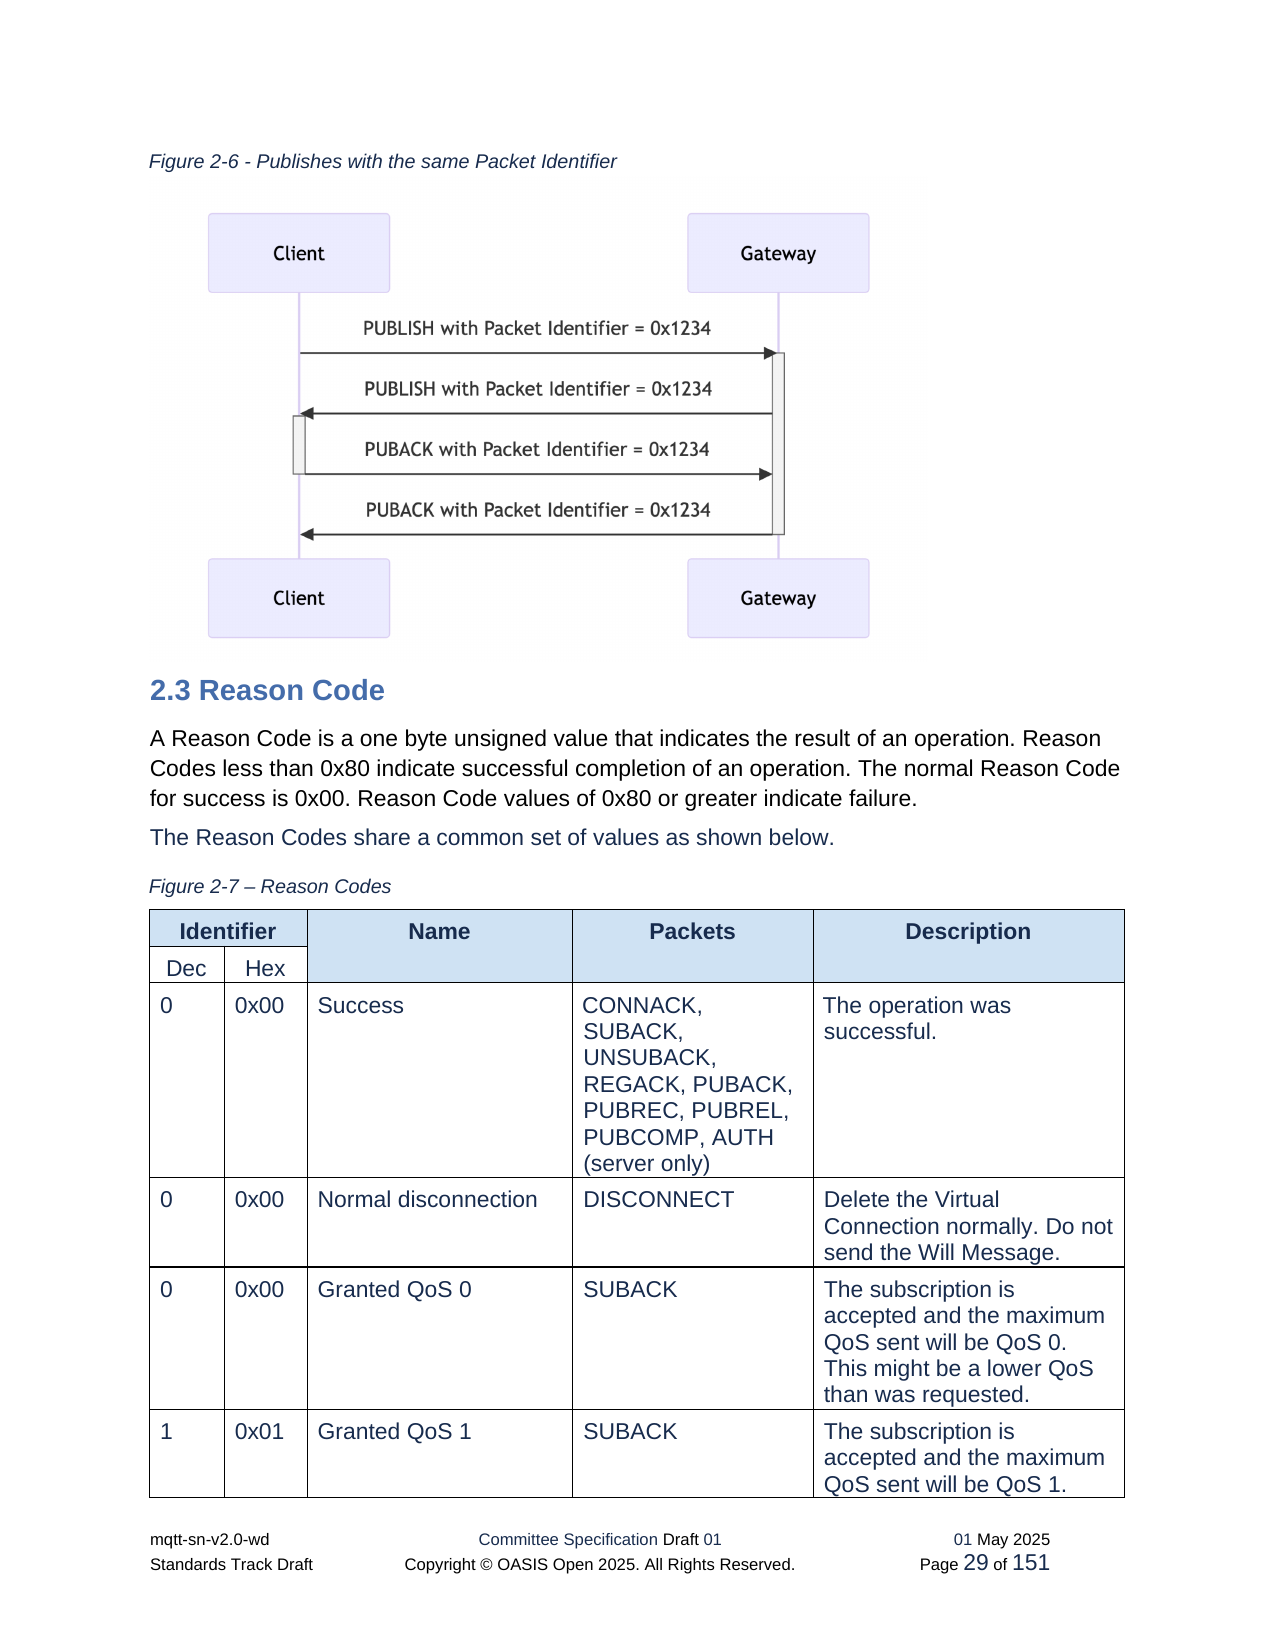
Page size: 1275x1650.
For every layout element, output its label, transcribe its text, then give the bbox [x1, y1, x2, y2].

text Figure 2-6 - Publishes with the same Packet Identifier [148, 150, 1124, 661]
table_cell 1 [150, 1410, 224, 1497]
table_header Packets [573, 910, 813, 982]
table_cell 0 [150, 1268, 224, 1408]
table_cell Granted QoS 1 [308, 1410, 572, 1497]
table_cell 0x00 [225, 983, 307, 1177]
table_cell Delete the Virtual Connection normally. Do not send the Will Message. [814, 1178, 1124, 1266]
table_cell DISCONNECT [573, 1178, 813, 1266]
table_cell Dec [150, 947, 224, 982]
table_cell Hex [225, 947, 307, 982]
table_cell 0x00 [225, 1268, 307, 1408]
table_cell The operation was successful. [814, 983, 1124, 1177]
table_cell 0x00 [225, 1178, 307, 1266]
subtitle 2.3 Reason Code [150, 673, 1124, 707]
table_cell Normal disconnection [308, 1178, 572, 1266]
table_cell 0x01 [225, 1410, 307, 1497]
table_cell CONNACK, SUBACK, UNSUBACK, REGACK, PUBACK, PUBREC, PUBREL, PUBCOMP, AUTH (server only) [573, 983, 813, 1177]
table_header Name [308, 910, 572, 982]
text The Reason Codes share a common set of values as shown below. [149, 823, 1124, 850]
table_cell The subscription is accepted and the maximum QoS sent will be QoS 0. This might be a lower QoS than was requested. [814, 1268, 1124, 1408]
table_cell SUBACK [573, 1410, 813, 1497]
table_header Identifier [150, 910, 307, 946]
table_cell Success [308, 983, 572, 1177]
text A Reason Code is a one byte unsigned value that indicates the result of an operation. Reason Codes less than 0x80 indicate successful completion of an operation. The normal Reason Code for success is 0x00. Reason Code values of 0x80 or greater indicate failure. [149, 724, 1124, 811]
text Figure 2-7 – Reason Codes [148, 874, 1124, 897]
table_header Description [814, 910, 1124, 982]
table_cell Granted QoS 0 [308, 1268, 572, 1408]
picture [148, 176, 929, 662]
table_cell 0 [150, 983, 224, 1177]
table_cell SUBACK [573, 1268, 813, 1408]
table_cell 0 [150, 1178, 224, 1266]
table_cell The subscription is accepted and the maximum QoS sent will be QoS 1. [814, 1410, 1124, 1497]
